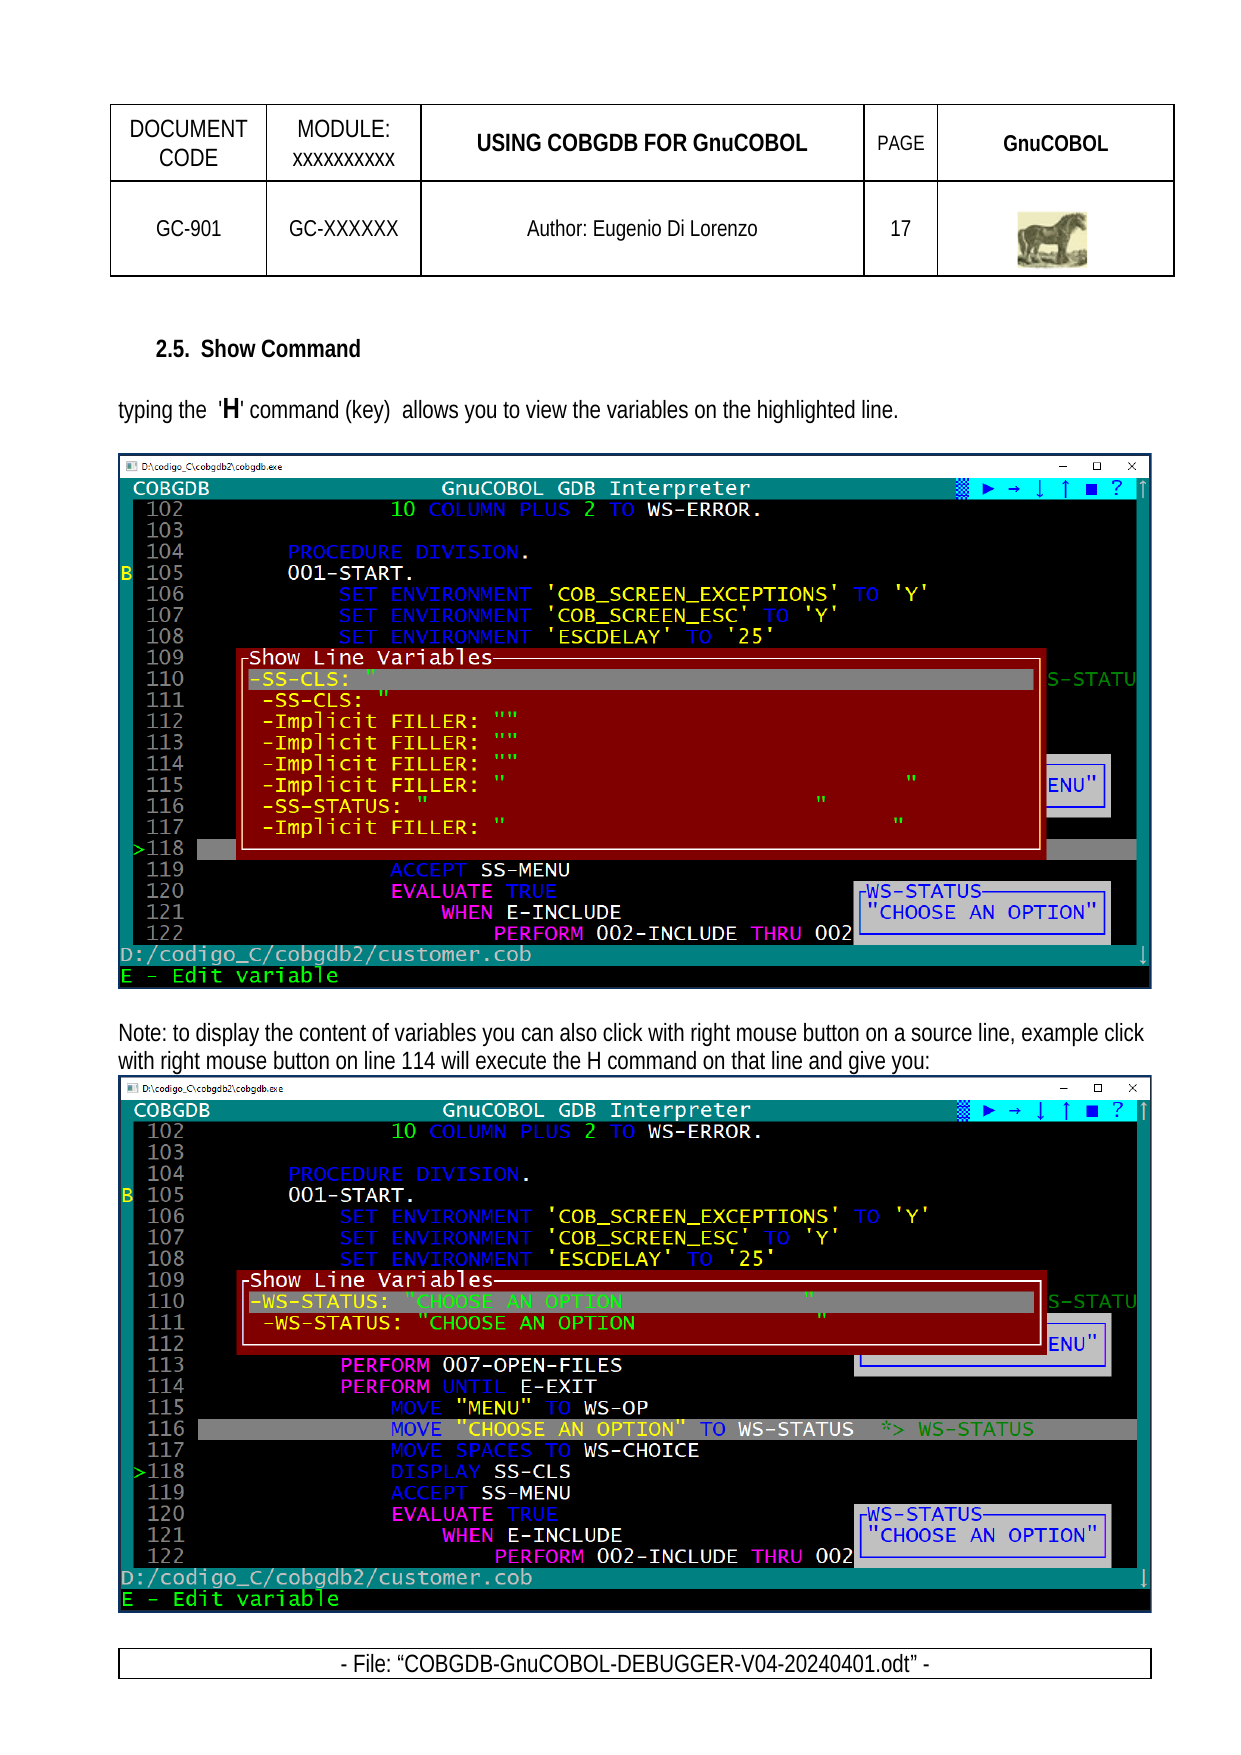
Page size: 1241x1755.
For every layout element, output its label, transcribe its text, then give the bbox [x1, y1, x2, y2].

text Note: to display the content of variables you can also click with right mouse button on a source line, example click with right mouse button on line 114 will execute the H command on that line and give you: [118, 1018, 1152, 1075]
text typing the 'H' command (key) allows you to view the variables on the highlighted line. [118, 391, 1152, 424]
subtitle Show Command [156, 334, 1152, 362]
